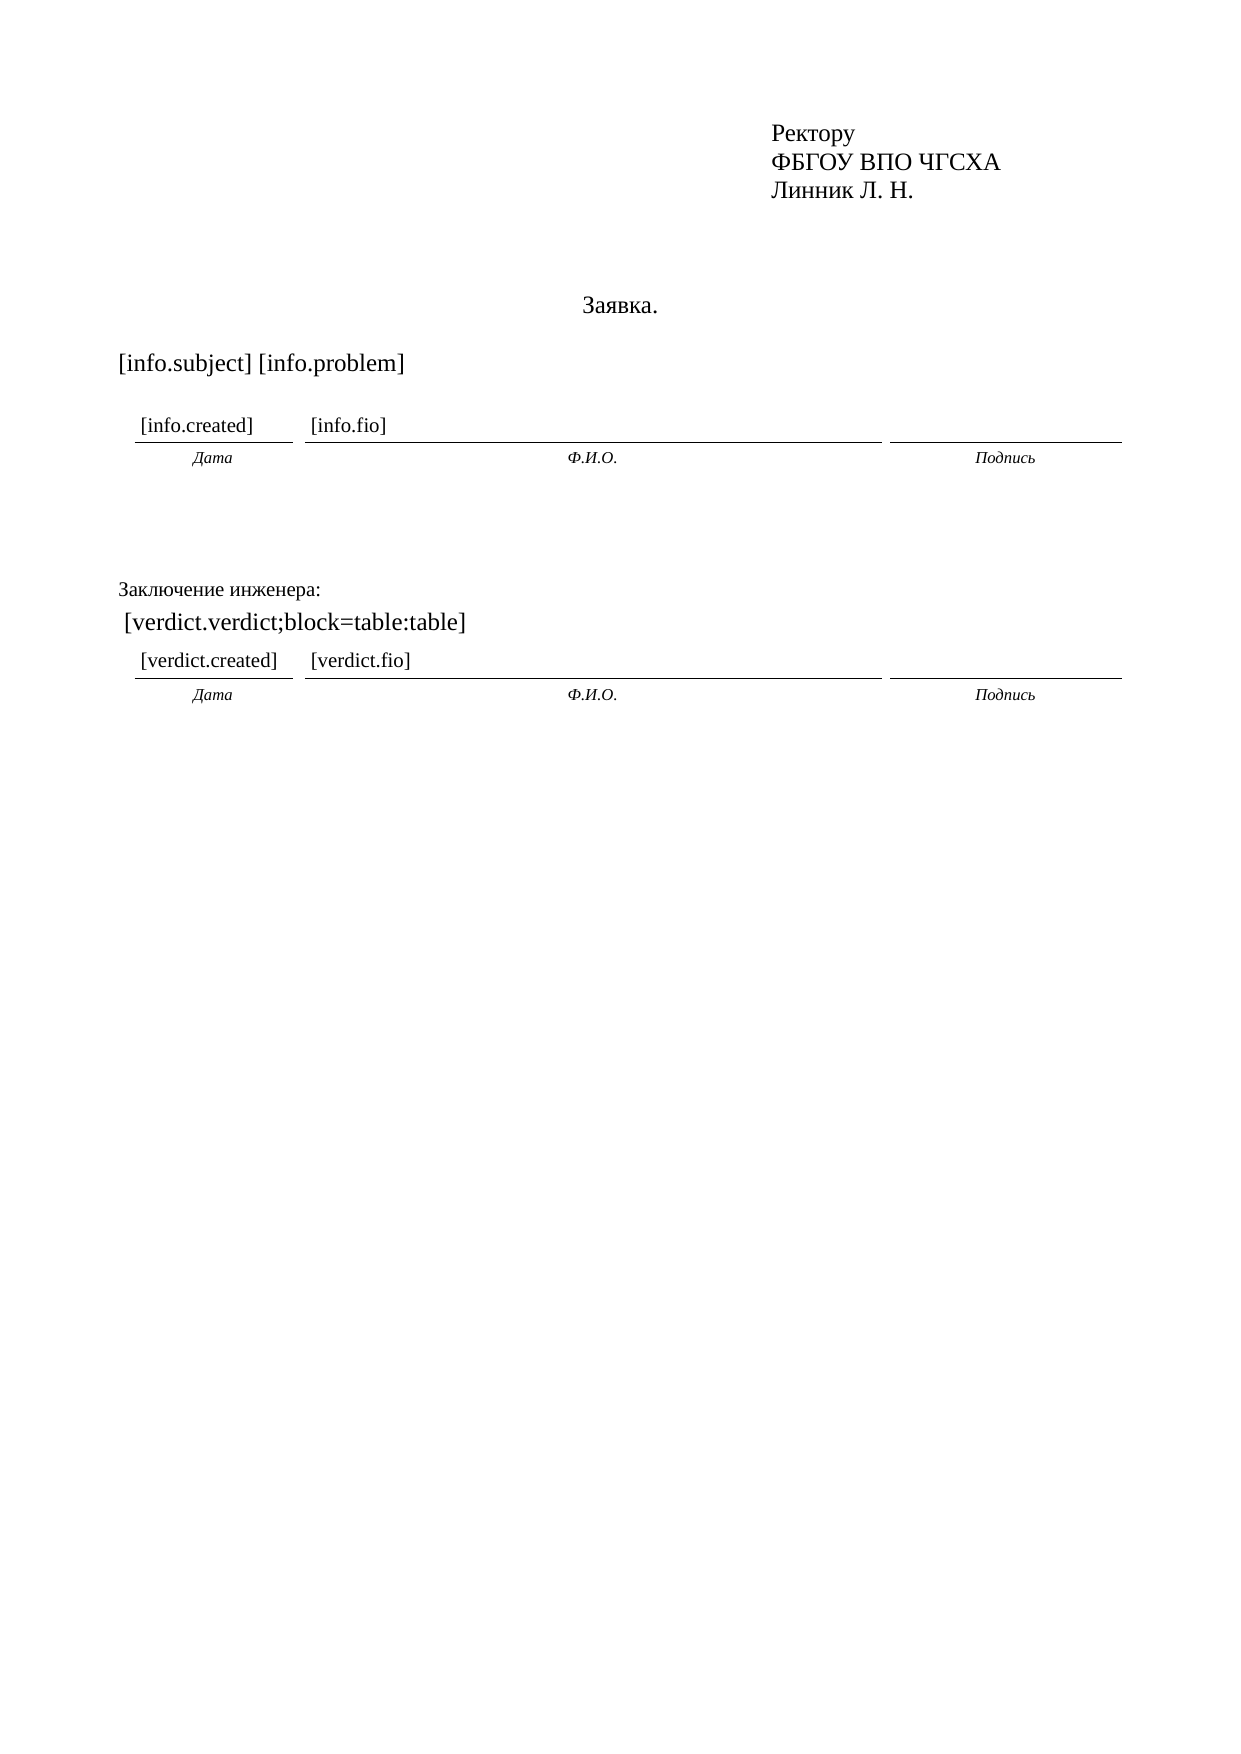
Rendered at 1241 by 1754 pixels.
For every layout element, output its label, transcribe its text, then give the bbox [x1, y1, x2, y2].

table_cell [293, 442, 305, 491]
table_cell Ф.И.О. [305, 443, 882, 491]
table_cell Дата [135, 679, 292, 727]
table_cell [890, 642, 1006, 678]
table_header [118, 406, 134, 442]
table_cell [verdict.fio] [305, 642, 882, 678]
table_header [1006, 406, 1122, 442]
text Заключение инженера: [118, 577, 1122, 601]
text Заявка. [118, 291, 1122, 319]
table_cell [293, 678, 305, 727]
text [info.subject] [info.problem] [118, 348, 1122, 377]
table_header [verdict.verdict;block=table:table] [118, 601, 1122, 642]
table_cell [118, 678, 134, 727]
table_cell [293, 642, 305, 678]
table_header [293, 406, 305, 442]
table_cell [118, 442, 134, 491]
text Ректору ФБГОУ ВПО ЧГСХА Линник Л. Н. [771, 118, 1122, 204]
table_cell Подпись [890, 443, 1122, 491]
table_cell Дата [135, 443, 292, 491]
table_header [890, 406, 1006, 442]
table_cell [verdict.created] [135, 642, 292, 678]
table_cell [118, 642, 134, 678]
table_cell [882, 678, 890, 727]
table_cell [882, 442, 890, 491]
table_cell Подпись [890, 679, 1122, 727]
table_header [info.fio] [305, 406, 882, 442]
table_cell Ф.И.О. [305, 679, 882, 727]
table_cell [882, 642, 890, 678]
table_cell [1006, 642, 1122, 678]
table_header [882, 406, 890, 442]
table_header [info.created] [135, 406, 292, 442]
